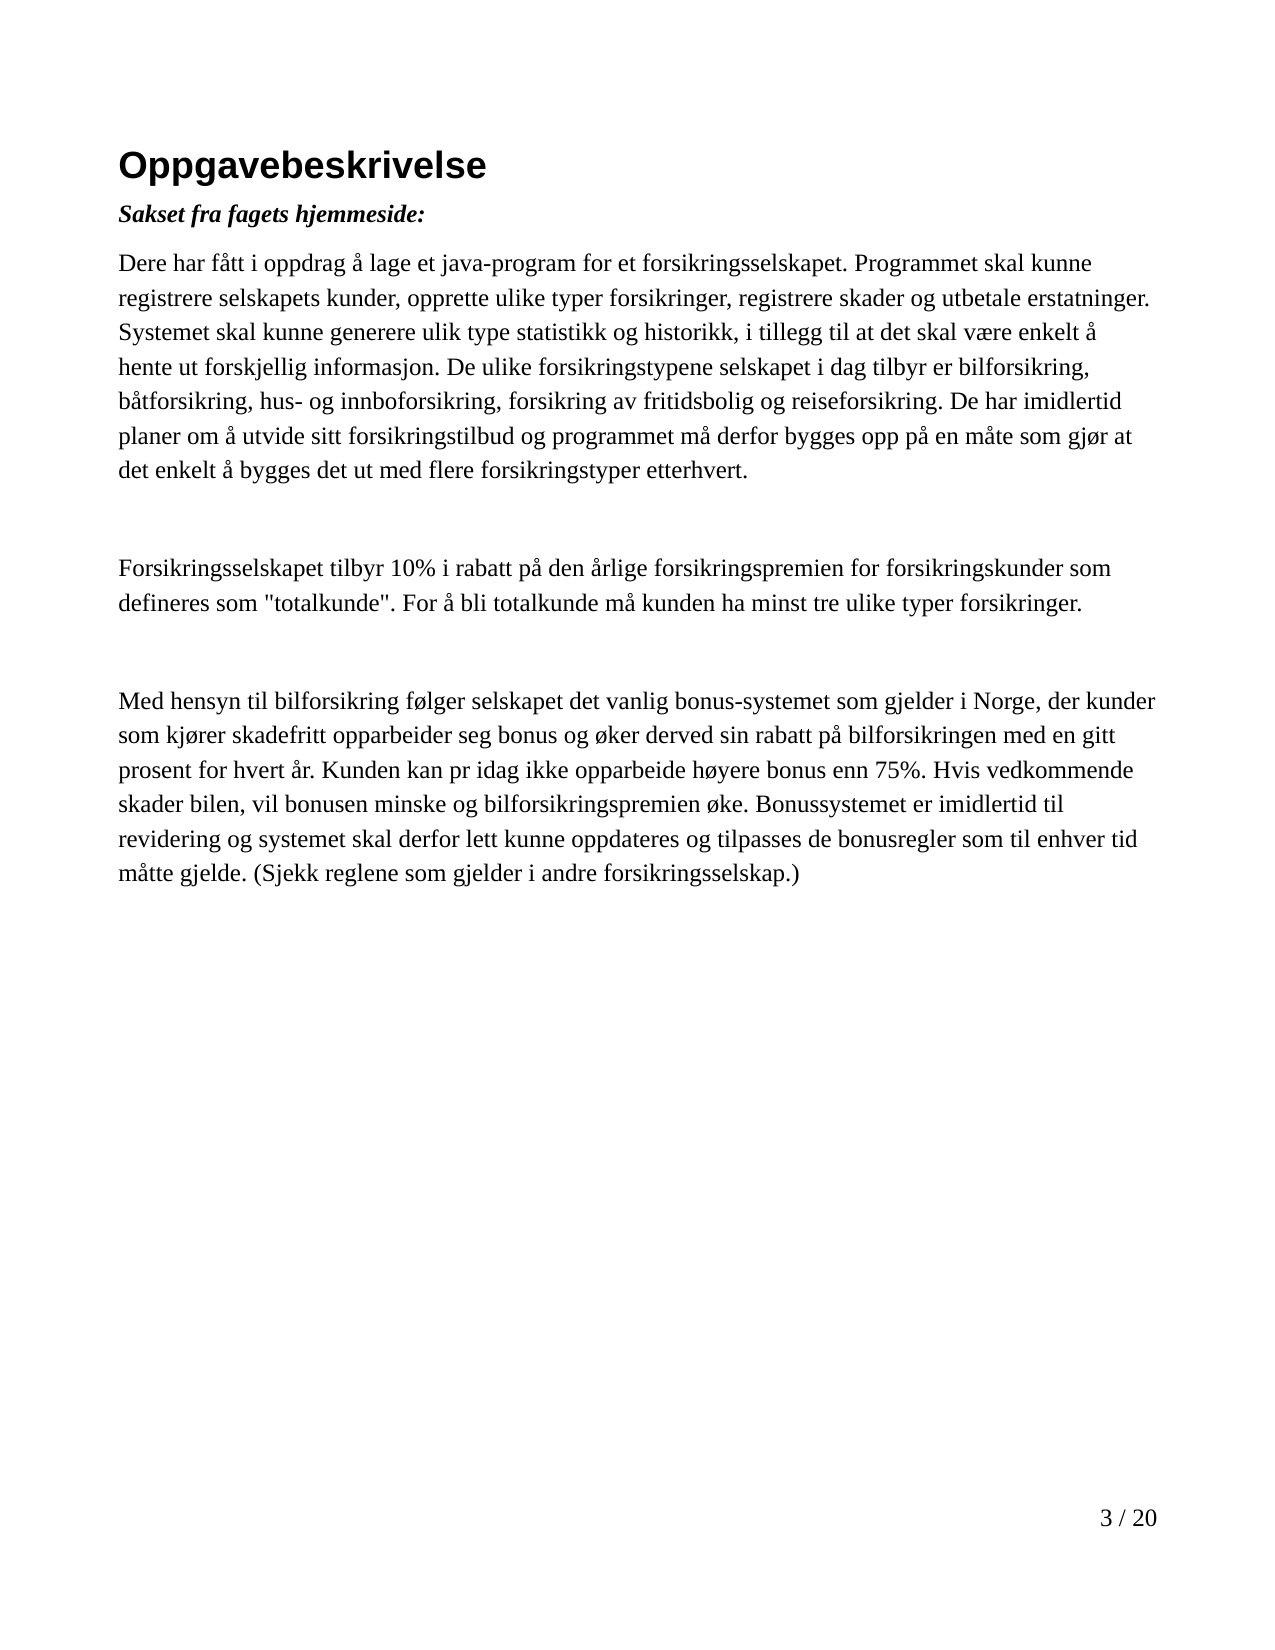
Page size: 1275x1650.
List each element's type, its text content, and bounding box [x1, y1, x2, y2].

text Sakset fra fagets hjemmeside: [118, 199, 1157, 228]
subtitle Oppgavebeskrivelse [118, 143, 1157, 187]
text Med hensyn til bilforsikring følger selskapet det vanlig bonus-systemet som gjelder i Norge, der kunder som kjører skadefritt opparbeider seg bonus og øker derved sin rabatt på bilforsikringen med en gitt prosent for hvert år. Kunden kan pr idag ikke opparbeide høyere bonus enn 75%. Hvis vedkommende skader bilen, vil bonusen minske og bilforsikringspremien øke. Bonussystemet er imidlertid til revidering og systemet skal derfor lett kunne oppdateres og tilpasses de bonusregler som til enhver tid måtte gjelde. (Sjekk reglene som gjelder i andre forsikringsselskap.) [118, 686, 1157, 887]
text Dere har fått i oppdrag å lage et java-program for et forsikringsselskapet. Programmet skal kunne registrere selskapets kunder, opprette ulike typer forsikringer, registrere skader og utbetale erstatninger. Systemet skal kunne generere ulik type statistikk og historikk, i tillegg til at det skal være enkelt å hente ut forskjellig informasjon. De ulike forsikringstypene selskapet i dag tilbyr er bilforsikring, båtforsikring, hus- og innboforsikring, forsikring av fritidsbolig og reiseforsikring. De har imidlertid planer om å utvide sitt forsikringstilbud og programmet må derfor bygges opp på en måte som gjør at det enkelt å bygges det ut med flere forsikringstyper etterhvert. [118, 248, 1157, 484]
text Forsikringsselskapet tilbyr 10% i rabatt på den årlige forsikringspremien for forsikringskunder som defineres som "totalkunde". For å bli totalkunde må kunden ha minst tre ulike typer forsikringer. [118, 553, 1157, 617]
